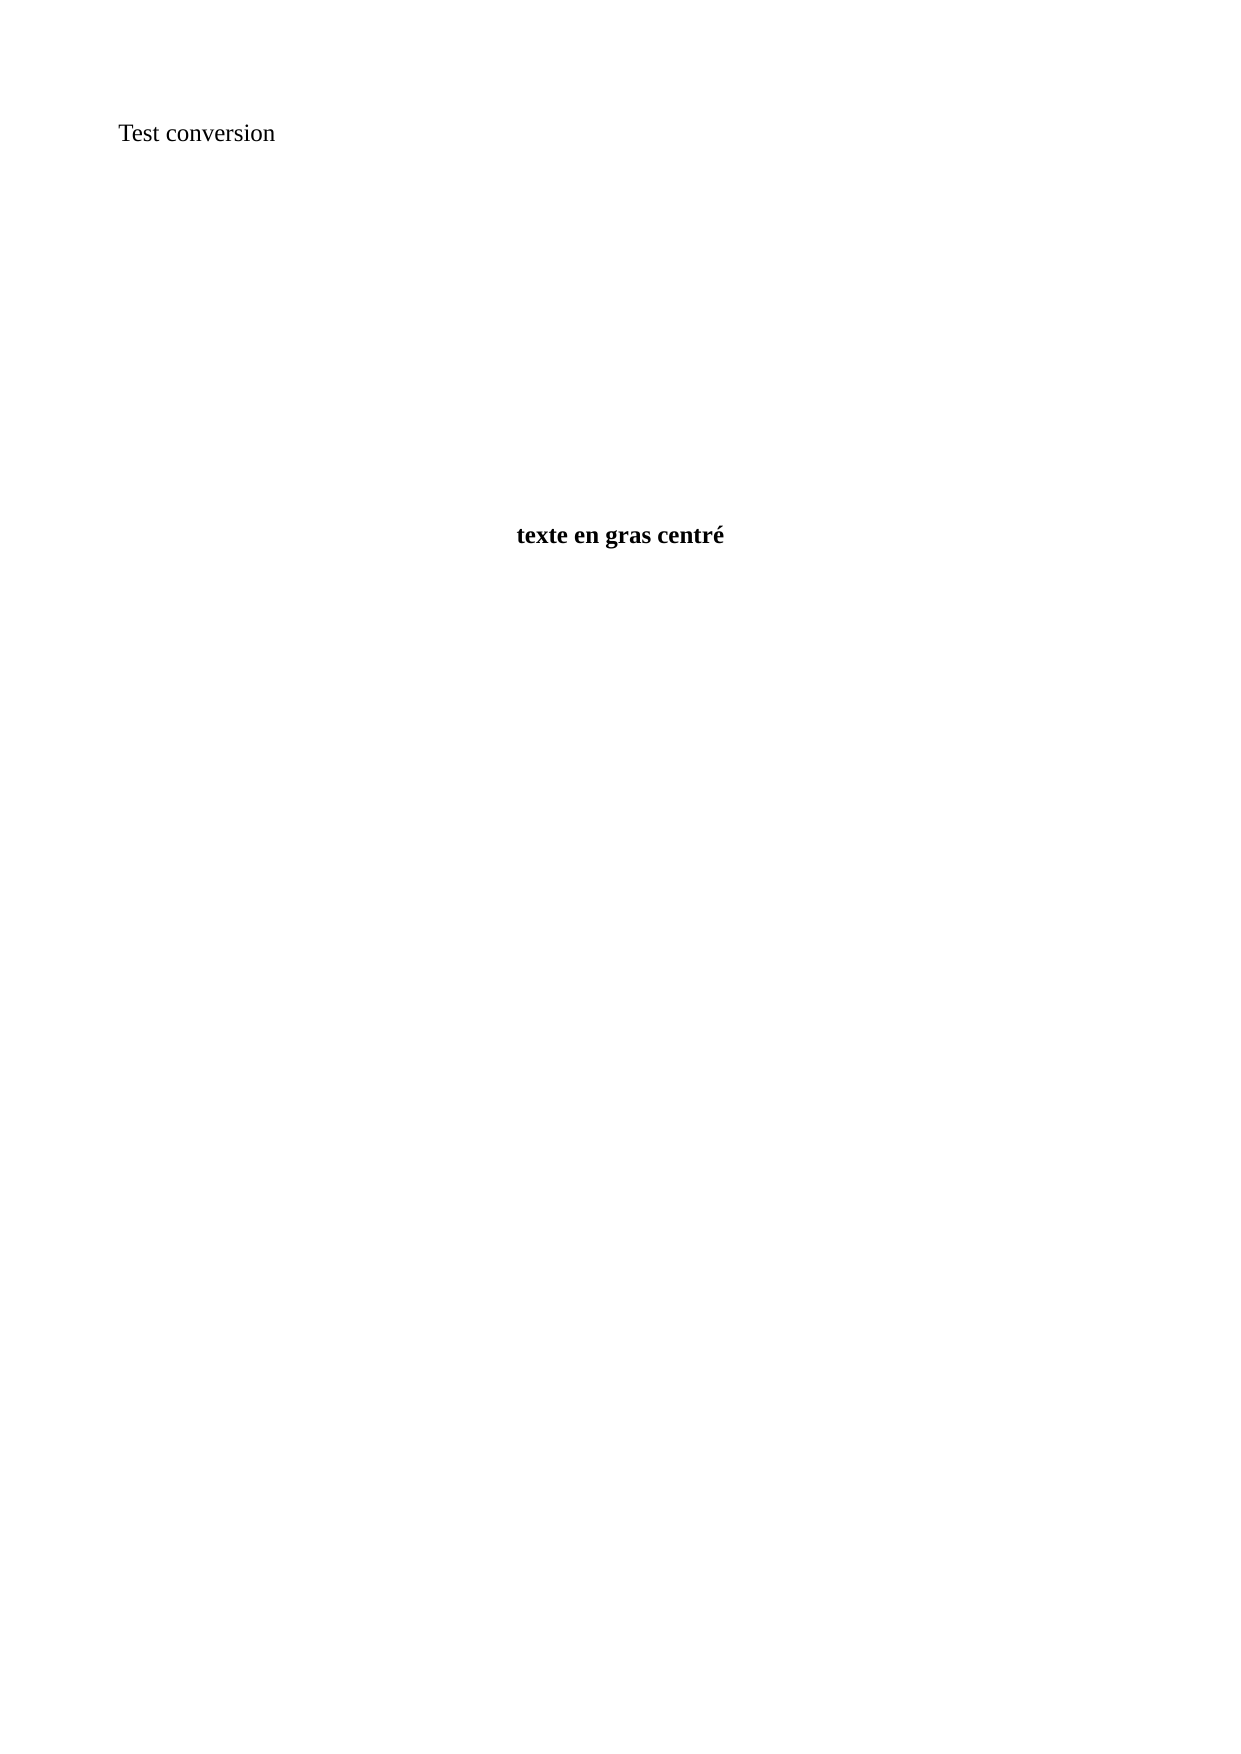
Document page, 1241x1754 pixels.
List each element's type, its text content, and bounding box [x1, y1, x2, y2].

text Test conversion [118, 118, 1122, 147]
text texte en gras centré [118, 521, 1122, 549]
